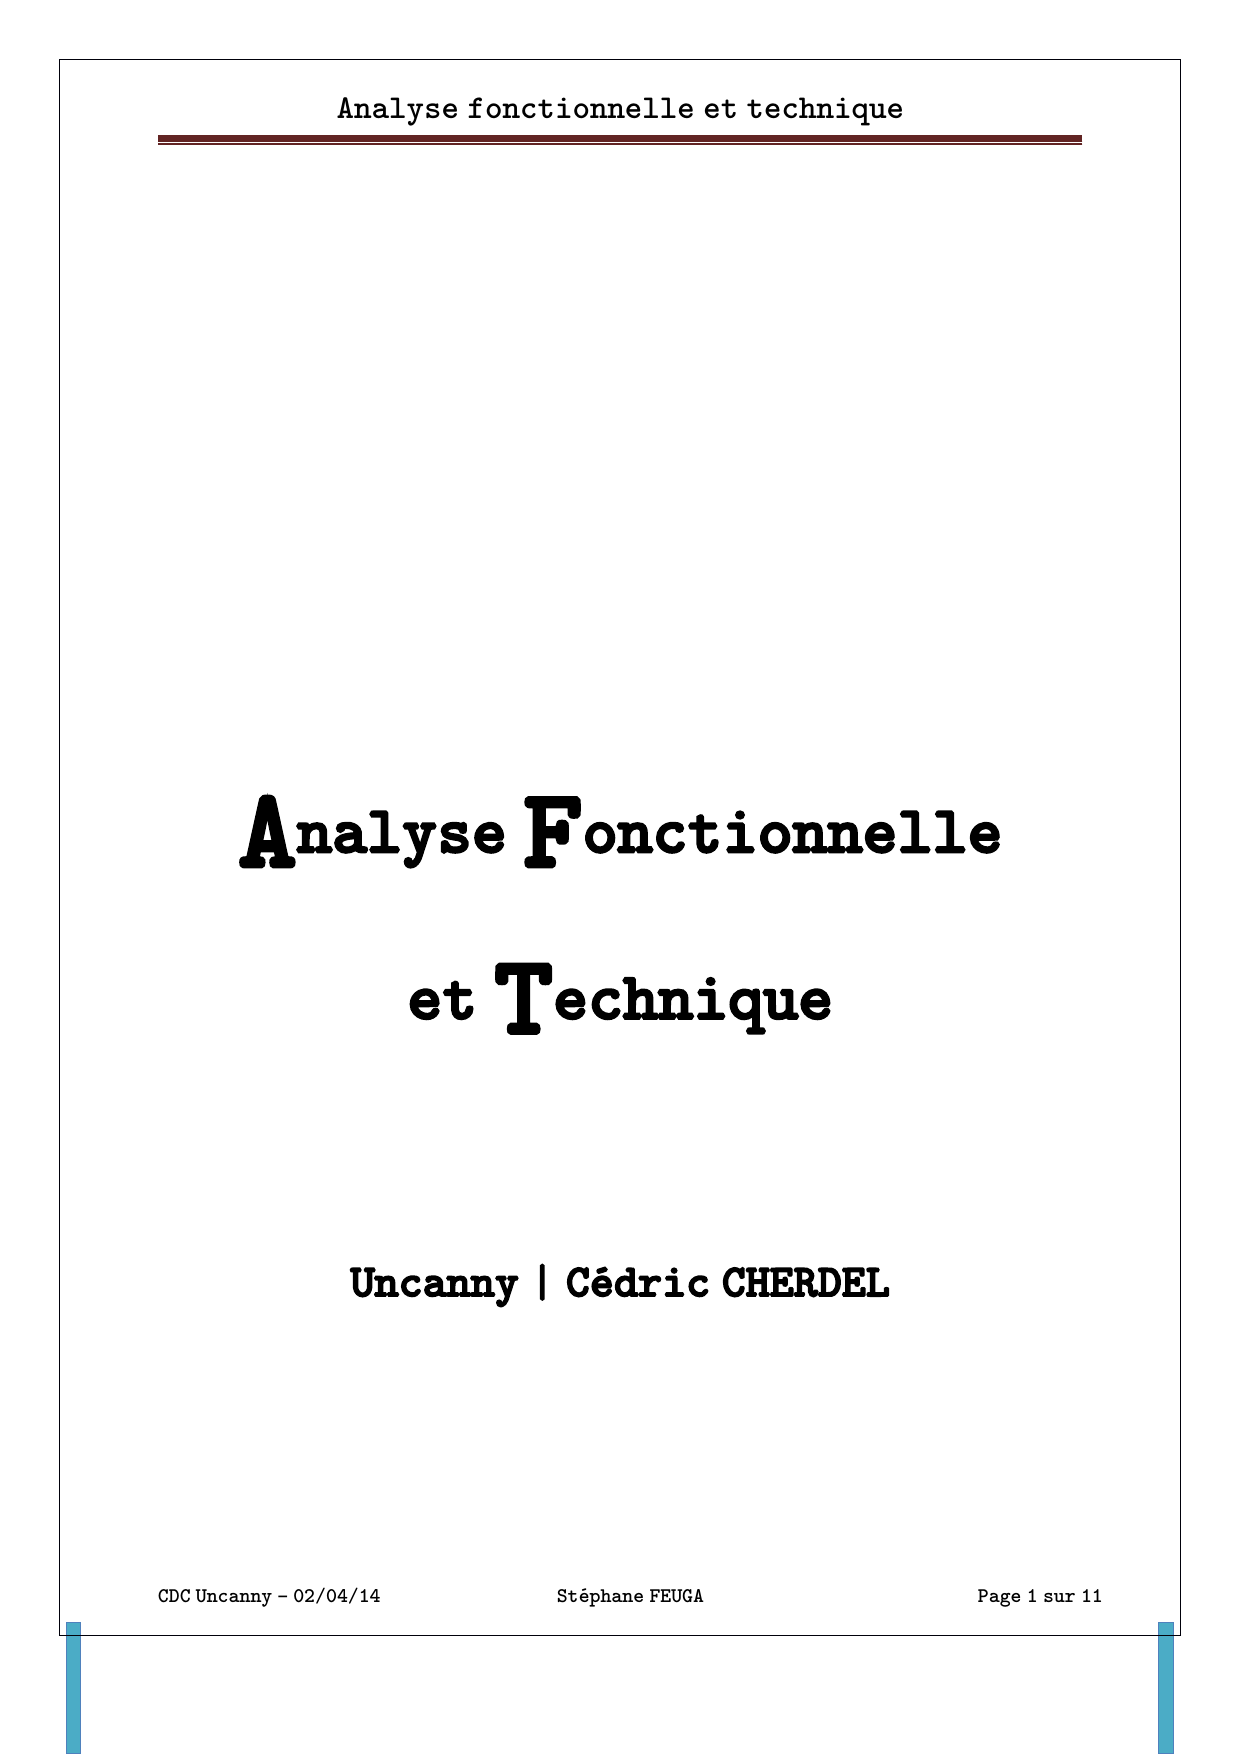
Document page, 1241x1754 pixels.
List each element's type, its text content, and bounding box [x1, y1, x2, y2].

title Analyse Fonctionnelle et Technique Uncanny | Cédric CHERDEL [158, 748, 1082, 1316]
